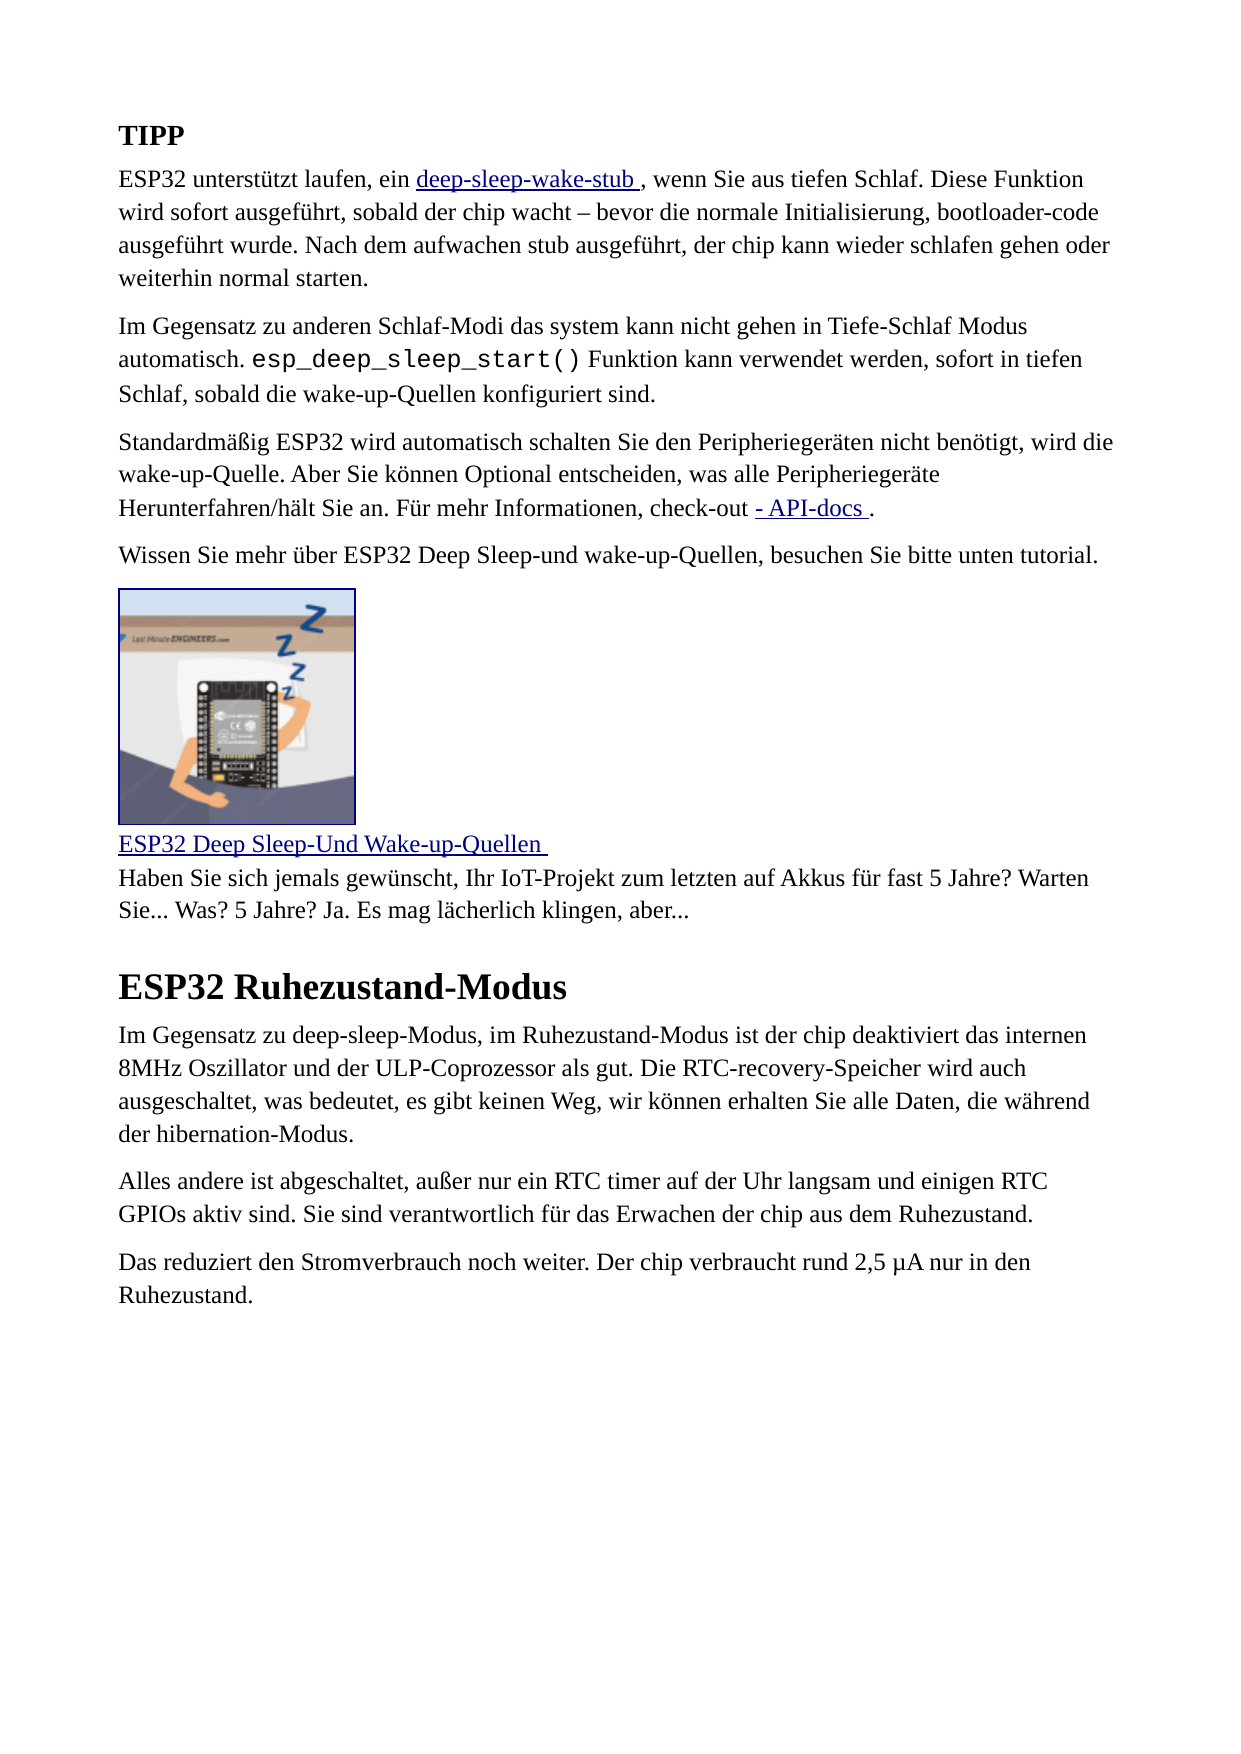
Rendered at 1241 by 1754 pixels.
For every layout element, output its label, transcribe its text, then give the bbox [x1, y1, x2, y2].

subtitle TIPP [118, 118, 1122, 152]
text Das reduziert den Stromverbrauch noch weiter. Der chip verbraucht rund 2,5 µA nur in den Ruhezustand. [118, 1247, 1122, 1309]
text Wissen Sie mehr über ESP32 Deep Sleep-und wake-up-Quellen, besuchen Sie bitte unten tutorial. [118, 540, 1122, 569]
text Haben Sie sich jemals gewünscht, Ihr IoT-Projekt zum letzten auf Akkus für fast 5 Jahre? Warten Sie... Was? 5 Jahre? Ja. Es mag lächerlich klingen, aber... [118, 863, 1122, 924]
text ESP32 unterstützt laufen, ein deep-sleep-wake-stub , wenn Sie aus tiefen Schlaf. Diese Funktion wird sofort ausgeführt, sobald der chip wacht – bevor die normale Initialisierung, bootloader-code ausgeführt wurde. Nach dem aufwachen stub ausgeführt, der chip kann wieder schlafen gehen oder weiterhin normal starten. [118, 164, 1122, 292]
text Im Gegensatz zu anderen Schlaf-Modi das system kann nicht gehen in Tiefe-Schlaf Modus automatisch. esp_deep_sleep_start() Funktion kann verwendet werden, sofort in tiefen Schlaf, sobald die wake-up-Quellen konfiguriert sind. [118, 311, 1122, 408]
subtitle ESP32 Ruhezustand-Modus [118, 964, 1122, 1007]
text Alles andere ist abgeschaltet, außer nur ein RTC timer auf der Uhr langsam und einigen RTC GPIOs aktiv sind. Sie sind verantwortlich für das Erwachen der chip aus dem Ruhezustand. [118, 1166, 1122, 1228]
text ESP32 Deep Sleep-Und Wake-up-Quellen [118, 829, 1122, 858]
text Standardmäßig ESP32 wird automatisch schalten Sie den Peripheriegeräten nicht benötigt, wird die wake-up-Quelle. Aber Sie können Optional entscheiden, was alle Peripheriegeräte Herunterfahren/hält Sie an. Für mehr Informationen, check-out - API-docs . [118, 427, 1122, 521]
text Im Gegensatz zu deep-sleep-Modus, im Ruhezustand-Modus ist der chip deaktiviert das internen 8MHz Oszillator und der ULP-Coprozessor als gut. Die RTC-recovery-Speicher wird auch ausgeschaltet, was bedeutet, es gibt keinen Weg, wir können erhalten Sie alle Daten, die während der hibernation-Modus. [118, 1020, 1122, 1147]
picture [120, 590, 354, 824]
